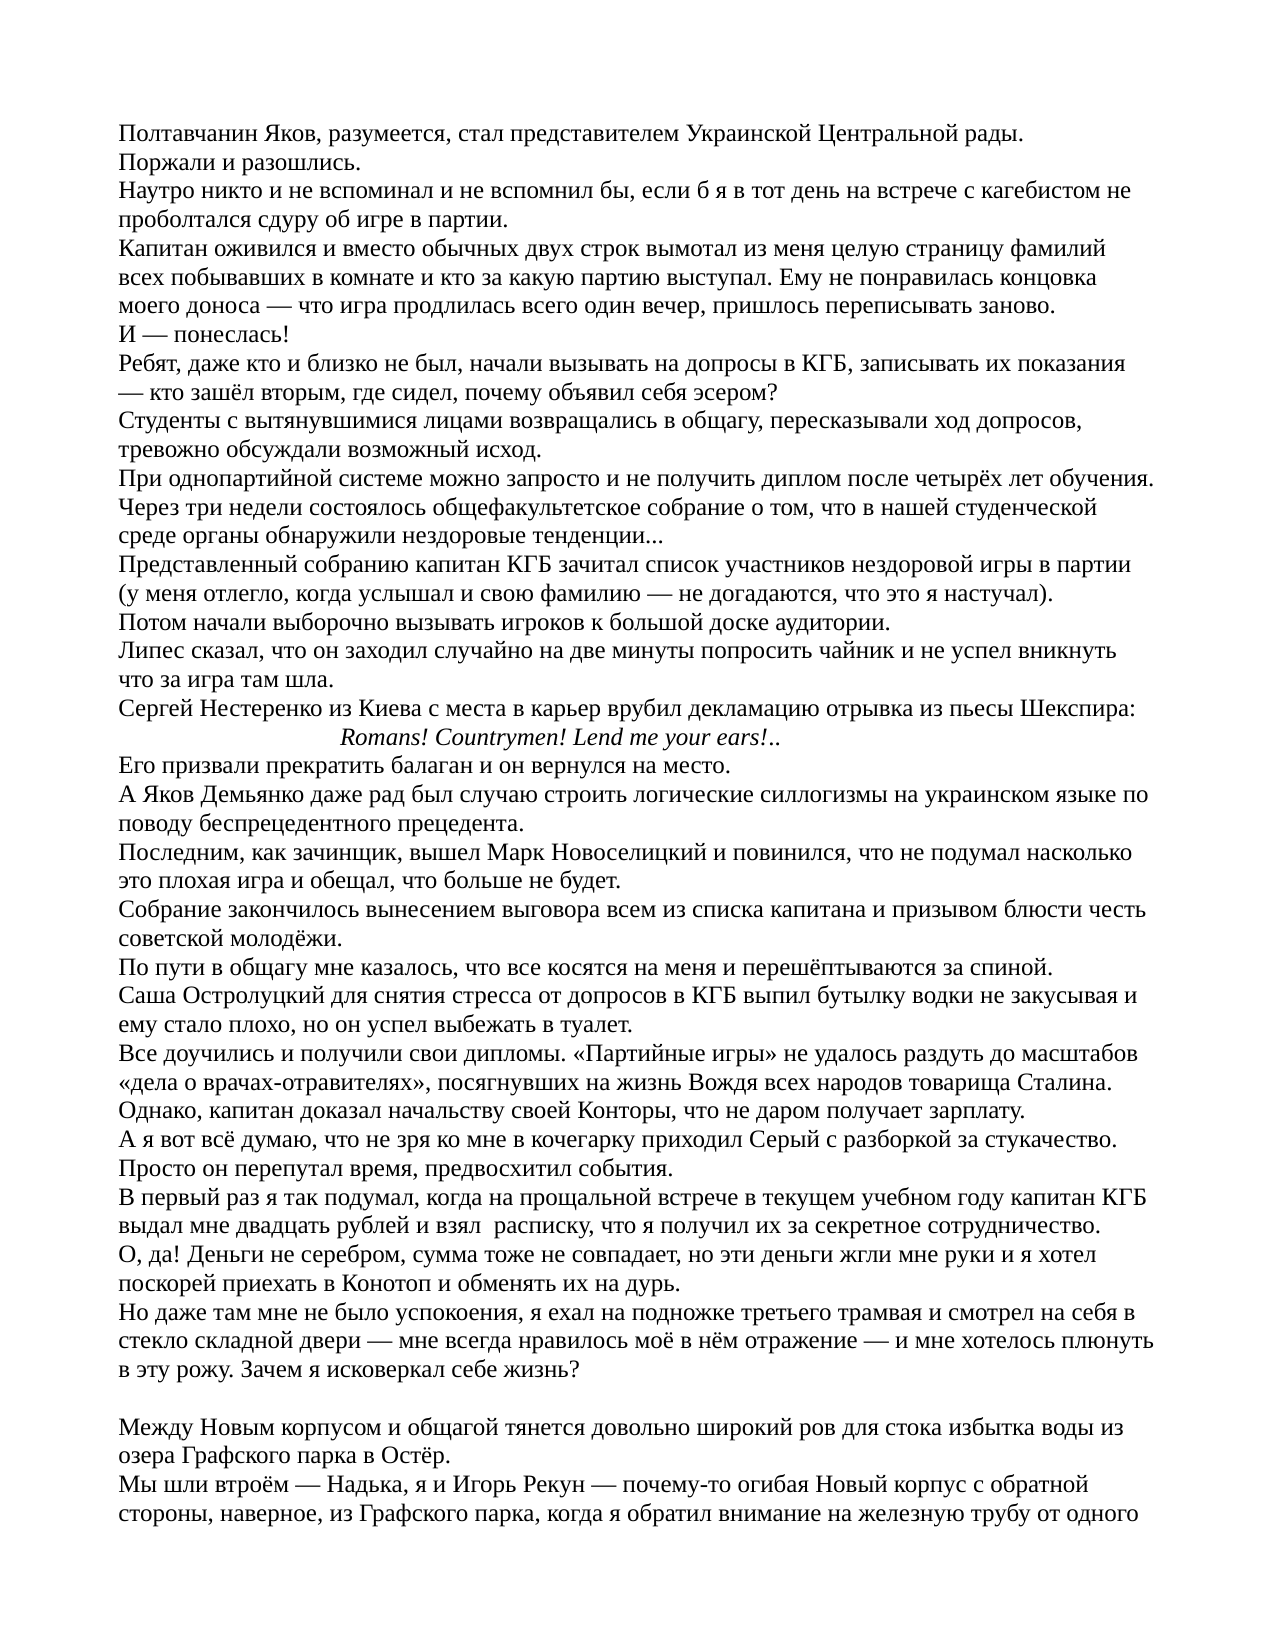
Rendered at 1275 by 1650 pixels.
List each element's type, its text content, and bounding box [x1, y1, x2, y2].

text Romans! Countrymen! Lend me your ears!.. [118, 722, 1157, 751]
text Потом начали выборочно вызывать игроков к большой доске аудитории. [118, 607, 1157, 636]
text Полтавчанин Яков, разумеется, стал представителем Украинской Центральной рады. [118, 118, 1157, 147]
text Ребят, даже кто и близко не был, начали вызывать на допросы в КГБ, записывать их показания — кто зашёл вторым, где сидел, почему объявил себя эсером? [118, 348, 1157, 406]
text Студенты с вытянувшимися лицами возвращались в общагу, пересказывали ход допросов, тревожно обсуждали возможный исход. [118, 406, 1157, 463]
text Липес сказал, что он заходил случайно на две минуты попросить чайник и не успел вникнуть что за игра там шла. [118, 636, 1157, 693]
text По пути в общагу мне казалось, что все косятся на меня и перешёптываются за спиной. [118, 952, 1157, 981]
text И — понеслась! [118, 319, 1157, 348]
text Через три недели состоялось общефакультетское собрание о том, что в нашей студенческой среде органы обнаружили нездоровые тенденции... [118, 492, 1157, 549]
text Все доучились и получили свои дипломы. «Партийные игры» не удалось раздуть до масштабов «дела о врачах-отравителях», посягнувших на жизнь Вождя всех народов товарища Сталина. [118, 1038, 1157, 1096]
text Мы шли втроём — Надька, я и Игорь Рекун — почему-то огибая Новый корпус с обратной стороны, наверное, из Графского парка, когда я обратил внимание на железную трубу от одного [118, 1469, 1157, 1527]
text Представленный собранию капитан КГБ зачитал список участников нездоровой игры в партии (у меня отлегло, когда услышал и свою фамилию — не догадаются, что это я настучал). [118, 549, 1157, 607]
text Собрание закончилось вынесением выговора всем из списка капитана и призывом блюсти честь советской молодёжи. [118, 894, 1157, 952]
text А я вот всё думаю, что не зря ко мне в кочегарку приходил Серый с разборкой за стукачество. Просто он перепутал время, предвосхитил события. [118, 1124, 1157, 1182]
text Сергей Нестеренко из Киева с места в карьер врубил декламацию отрывка из пьесы Шекспира: [118, 693, 1157, 722]
text Его призвали прекратить балаган и он вернулся на место. [118, 751, 1157, 779]
text Между Новым корпусом и общагой тянется довольно широкий ров для стока избытка воды из озера Графского парка в Остёр. [118, 1412, 1157, 1469]
text Последним, как зачинщик, вышел Марк Новоселицкий и повинился, что не подумал насколько это плохая игра и обещал, что больше не будет. [118, 837, 1157, 894]
text В первый раз я так подумал, когда на прощальной встрече в текущем учебном году капитан КГБ выдал мне двадцать рублей и взял расписку, что я получил их за секретное сотрудничество. [118, 1182, 1157, 1239]
text Но даже там мне не было успокоения, я ехал на подножке третьего трамвая и смотрел на себя в стекло складной двери — мне всегда нравилось моё в нём отражение — и мне хотелось плюнуть в эту рожу. Зачем я исковеркал себе жизнь? [118, 1297, 1157, 1383]
text Саша Остролуцкий для снятия стресса от допросов в КГБ выпил бутылку водки не закусывая и ему стало плохо, но он успел выбежать в туалет. [118, 981, 1157, 1038]
text При однопартийной системе можно запросто и не получить диплом после четырёх лет обучения. [118, 463, 1157, 492]
text О, да! Деньги не серебром, сумма тоже не совпадает, но эти деньги жгли мне руки и я хотел поскорей приехать в Конотоп и обменять их на дурь. [118, 1239, 1157, 1297]
text А Яков Демьянко даже рад был случаю строить логические силлогизмы на украинском языке по поводу беспрецедентного прецедента. [118, 779, 1157, 837]
text Поржали и разошлись. [118, 147, 1157, 176]
text Капитан оживился и вместо обычных двух строк вымотал из меня целую страницу фамилий всех побывавших в комнате и кто за какую партию выступал. Ему не понравилась концовка моего доноса — что игра продлилась всего один вечер, пришлось переписывать заново. [118, 233, 1157, 319]
text Однако, капитан доказал начальству своей Конторы, что не даром получает зарплату. [118, 1096, 1157, 1124]
text Наутро никто и не вспоминал и не вспомнил бы, если б я в тот день на встрече с кагебистом не проболтался сдуру об игре в партии. [118, 176, 1157, 233]
